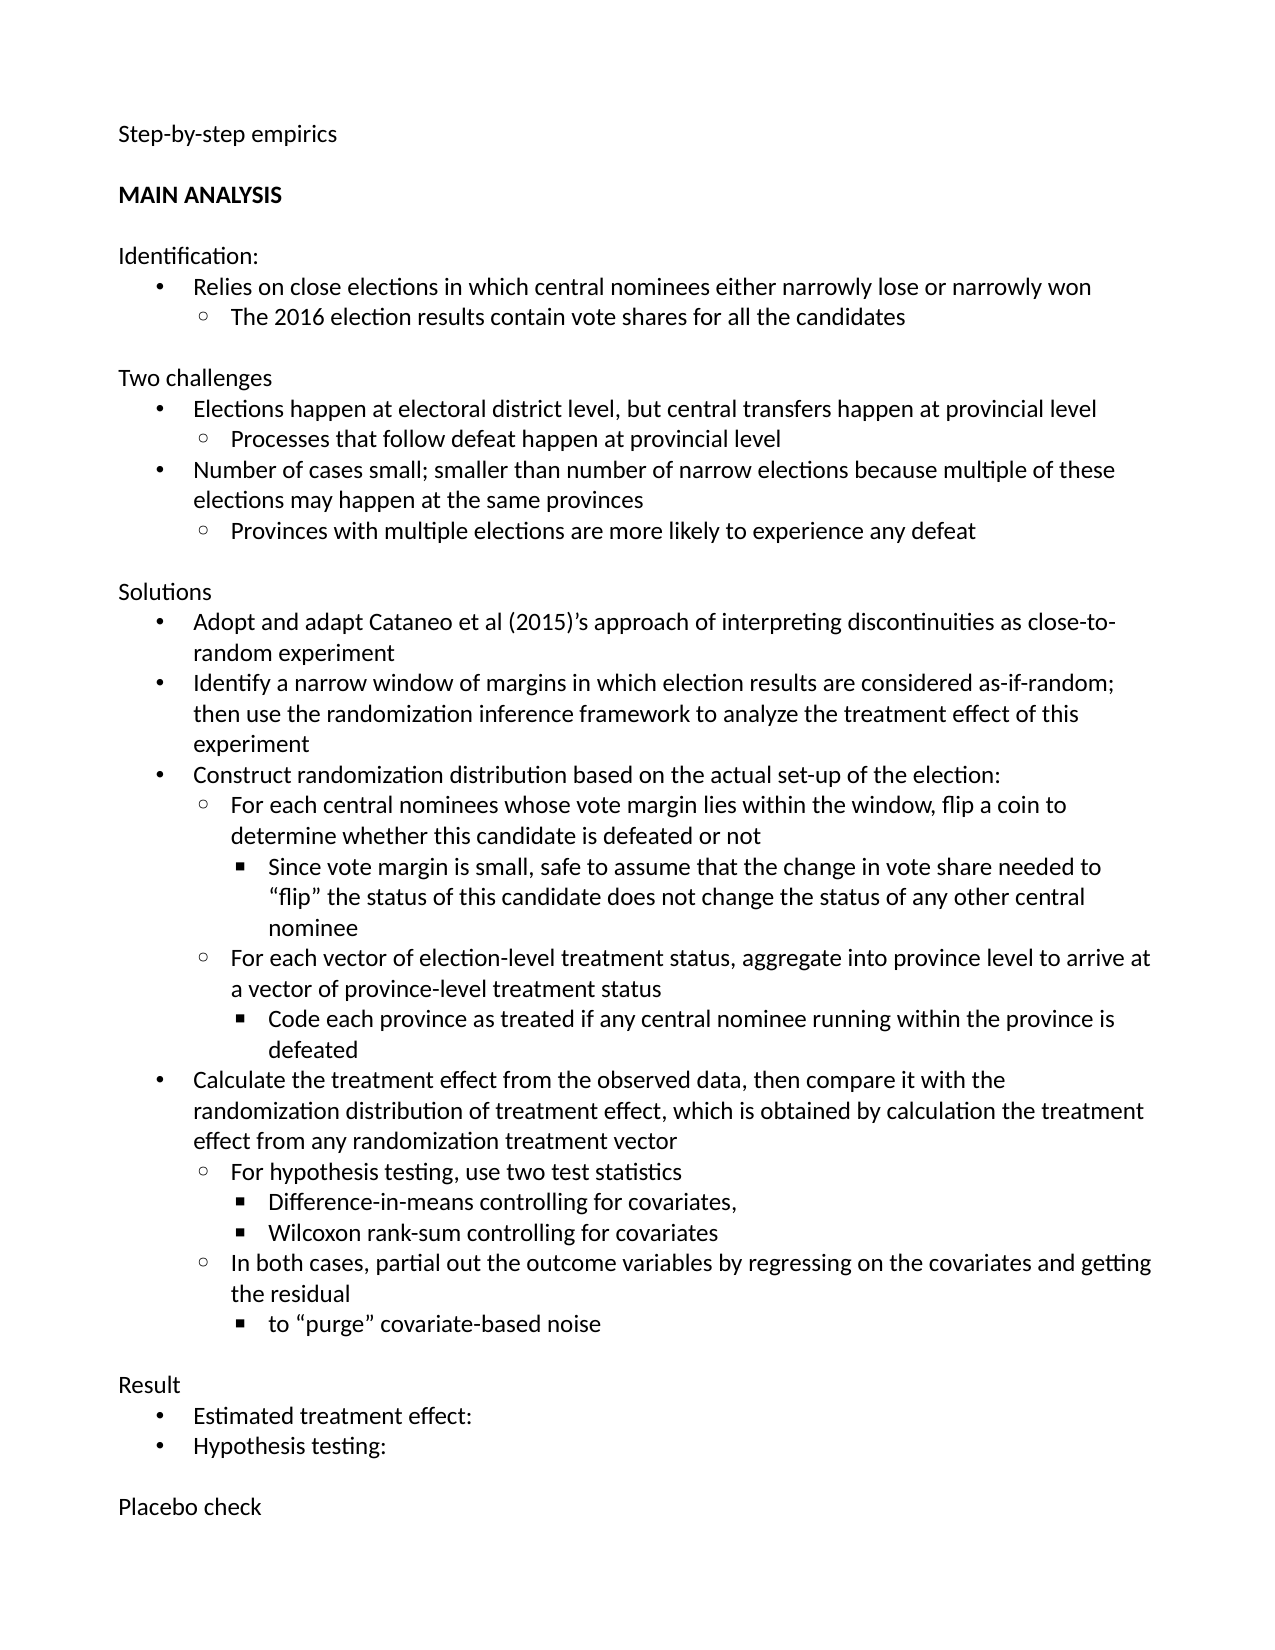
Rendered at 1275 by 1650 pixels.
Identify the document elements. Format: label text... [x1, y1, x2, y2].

text Step-by-step empirics [118, 118, 1157, 149]
list Code each province as treated if any central nominee running within the province is defeated [231, 1003, 1157, 1064]
text Solutions [118, 576, 1157, 606]
list to “purge” covariate-based noise [231, 1308, 1157, 1339]
list Difference-in-means controlling for covariates, [231, 1186, 1157, 1217]
list The 2016 election results contain vote shares for all the candidates [193, 301, 1157, 332]
text Identification: [118, 240, 1157, 271]
list For each central nominees whose vote margin lies within the window, flip a coin to determine whether this candidate is defeated or not [193, 789, 1157, 851]
list Relies on close elections in which central nominees either narrowly lose or narrowly won [156, 271, 1157, 301]
list Estimated treatment effect: [156, 1400, 1157, 1431]
list Wilcoxon rank-sum controlling for covariates [231, 1217, 1157, 1247]
list Construct randomization distribution based on the actual set-up of the election: [156, 759, 1157, 789]
text MAIN ANALYSIS [118, 179, 1157, 210]
list For hypothesis testing, use two test statistics [193, 1156, 1157, 1186]
list Identify a narrow window of margins in which election results are considered as-if-random; then use the randomization inference framework to analyze the treatment effect of this experiment [156, 667, 1157, 759]
text Result [118, 1369, 1157, 1400]
list Calculate the treatment effect from the observed data, then compare it with the randomization distribution of treatment effect, which is obtained by calculation the treatment effect from any randomization treatment vector [156, 1064, 1157, 1156]
list Since vote margin is small, safe to assume that the change in vote share needed to “flip” the status of this candidate does not change the status of any other central nominee [231, 851, 1157, 942]
list Adopt and adapt Cataneo et al (2015)’s approach of interpreting discontinuities as close-to-random experiment [156, 606, 1157, 667]
list In both cases, partial out the outcome variables by regressing on the covariates and getting the residual [193, 1247, 1157, 1308]
list Number of cases small; smaller than number of narrow elections because multiple of these elections may happen at the same provinces [156, 454, 1157, 515]
list Provinces with multiple elections are more likely to experience any defeat [193, 515, 1157, 545]
text Two challenges [118, 362, 1157, 393]
list Elections happen at electoral district level, but central transfers happen at provincial level [156, 393, 1157, 423]
list Hypothesis testing: [156, 1431, 1157, 1461]
list Processes that follow defeat happen at provincial level [193, 423, 1157, 454]
list For each vector of election-level treatment status, aggregate into province level to arrive at a vector of province-level treatment status [193, 942, 1157, 1003]
text Placebo check [118, 1492, 1157, 1522]
